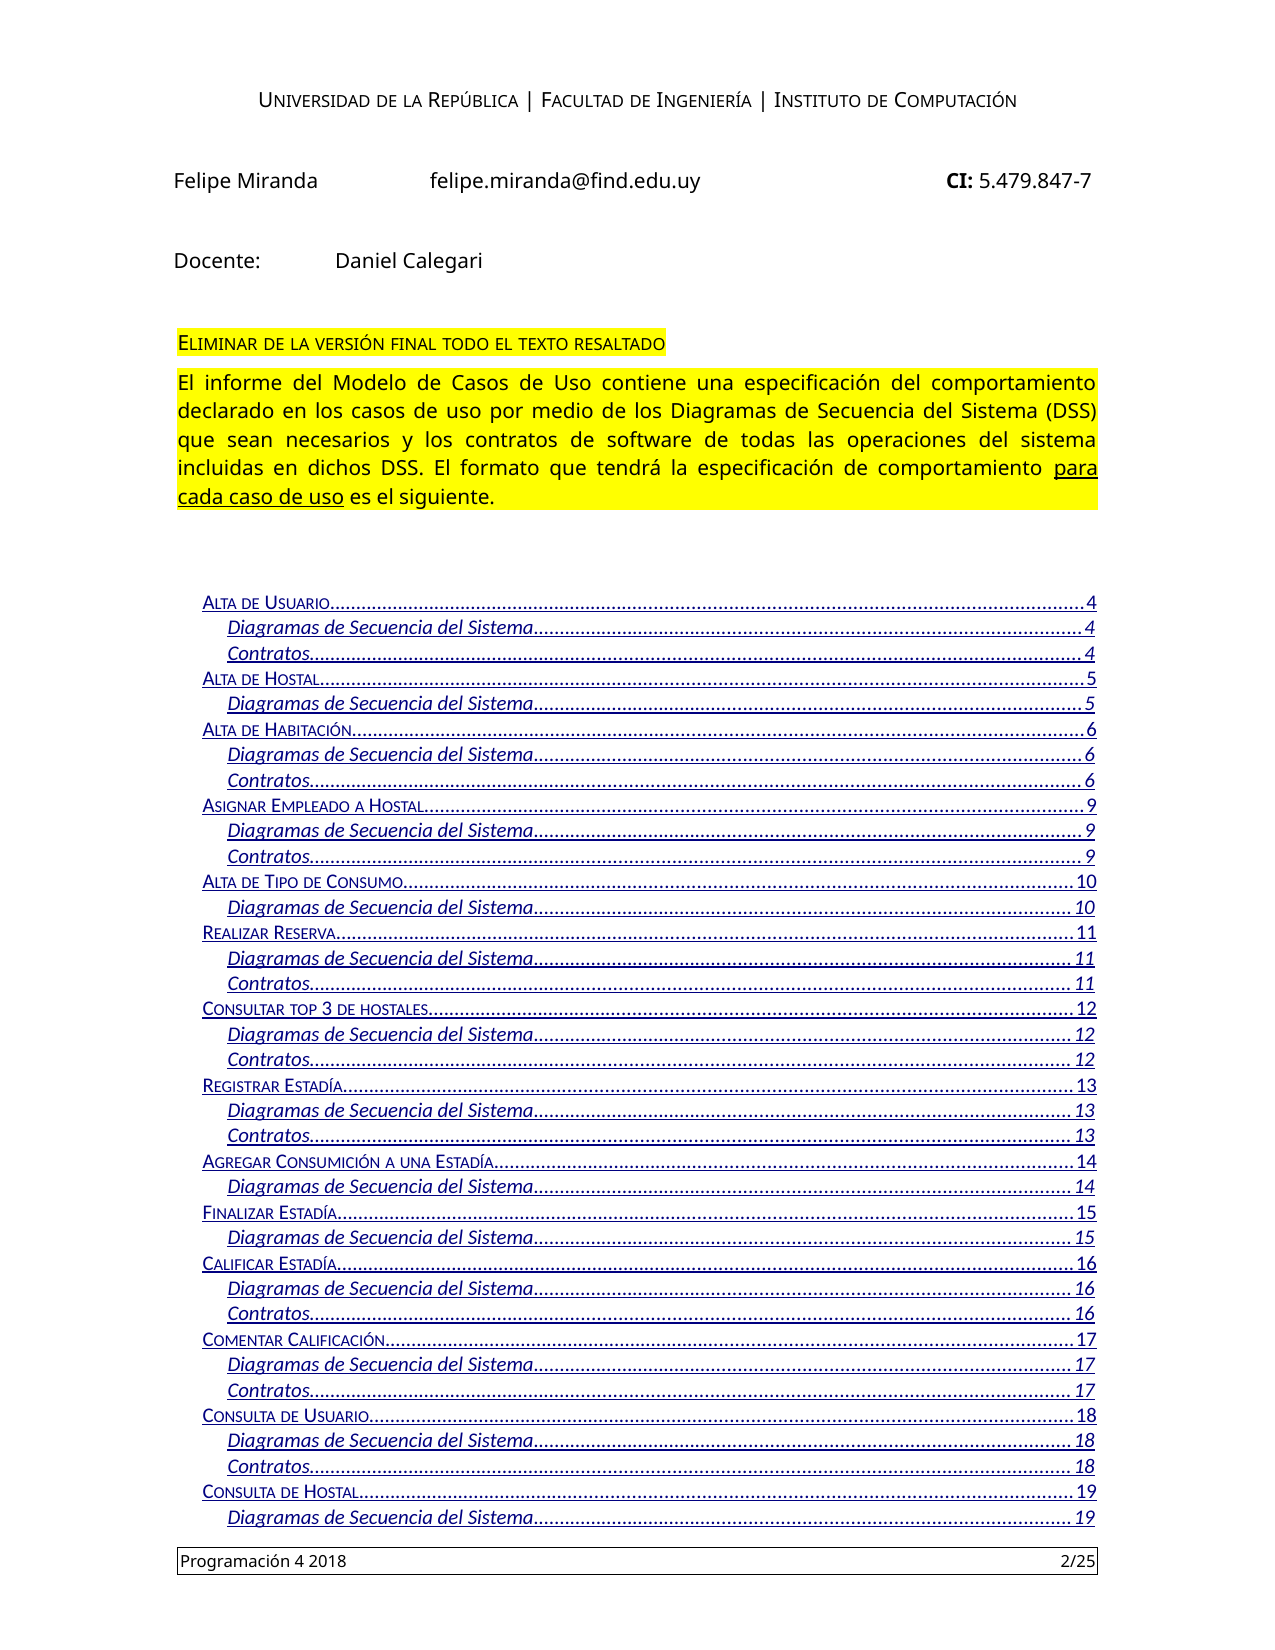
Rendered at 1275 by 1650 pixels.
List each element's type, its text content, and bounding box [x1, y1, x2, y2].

text Contratos 11 [227, 970, 1098, 996]
text Diagramas de Secuencia del Sistema 10 [227, 894, 1098, 919]
text Contratos 18 [227, 1453, 1098, 1478]
text Realizar Reserva 11 [202, 919, 1098, 945]
text Diagramas de Secuencia del Sistema 17 [227, 1351, 1098, 1377]
text Finalizar Estadía 15 [202, 1199, 1098, 1224]
text Contratos 13 [227, 1123, 1098, 1148]
text Asignar Empleado a Hostal 9 [202, 792, 1098, 818]
text Diagramas de Secuencia del Sistema 14 [227, 1173, 1098, 1199]
text Alta de Hostal 5 [202, 665, 1098, 691]
text Diagramas de Secuencia del Sistema 13 [227, 1097, 1098, 1123]
text Contratos 6 [227, 767, 1098, 792]
text Consulta de Usuario 18 [202, 1402, 1098, 1428]
text Diagramas de Secuencia del Sistema 15 [227, 1224, 1098, 1250]
text Contratos 17 [227, 1377, 1098, 1402]
text Registrar Estadía 13 [202, 1072, 1098, 1097]
text Diagramas de Secuencia del Sistema 19 [227, 1504, 1098, 1529]
text Diagramas de Secuencia del Sistema 16 [227, 1275, 1098, 1301]
table_cell Felipe Miranda [166, 154, 422, 194]
text Contratos 9 [227, 843, 1098, 868]
text Alta de Tipo de Consumo 10 [202, 868, 1098, 894]
text Alta de Usuario 4 [202, 589, 1098, 614]
text Diagramas de Secuencia del Sistema 6 [227, 741, 1098, 767]
table_header Daniel Calegari [328, 235, 1098, 276]
text Diagramas de Secuencia del Sistema 4 [227, 614, 1098, 640]
text Comentar Calificación 17 [202, 1326, 1098, 1351]
table_header Docente: [166, 235, 327, 276]
text Diagramas de Secuencia del Sistema 12 [227, 1021, 1098, 1046]
text Diagramas de Secuencia del Sistema 9 [227, 818, 1098, 843]
text Eliminar de la versión final todo el texto resaltado [177, 328, 1098, 356]
text Alta de Habitación 6 [202, 716, 1098, 741]
text Diagramas de Secuencia del Sistema 5 [227, 691, 1098, 716]
text Calificar Estadía 16 [202, 1250, 1098, 1275]
text Contratos 16 [227, 1301, 1098, 1326]
text Consultar top 3 de hostales 12 [202, 996, 1098, 1021]
text Contratos 4 [227, 640, 1098, 665]
table_cell CI: 5.479.847-7 [849, 154, 1099, 194]
text Agregar Consumición a una Estadía 14 [202, 1148, 1098, 1173]
text El informe del Modelo de Casos de Uso contiene una especificación del comportamiento declarado en los casos de uso por medio de los Diagramas de Secuencia del Sistema (DSS) que sean necesarios y los contratos de software de todas las operaciones del sistema incluidas en dichos DSS. El formato que tendrá la especificación de comportamiento para cada caso de uso es el siguiente. [177, 368, 1098, 510]
table_cell felipe.miranda@find.edu.uy [422, 154, 849, 194]
text Diagramas de Secuencia del Sistema 11 [227, 945, 1098, 970]
text Diagramas de Secuencia del Sistema 18 [227, 1428, 1098, 1453]
text Contratos 12 [227, 1046, 1098, 1072]
text Consulta de Hostal 19 [202, 1478, 1098, 1504]
